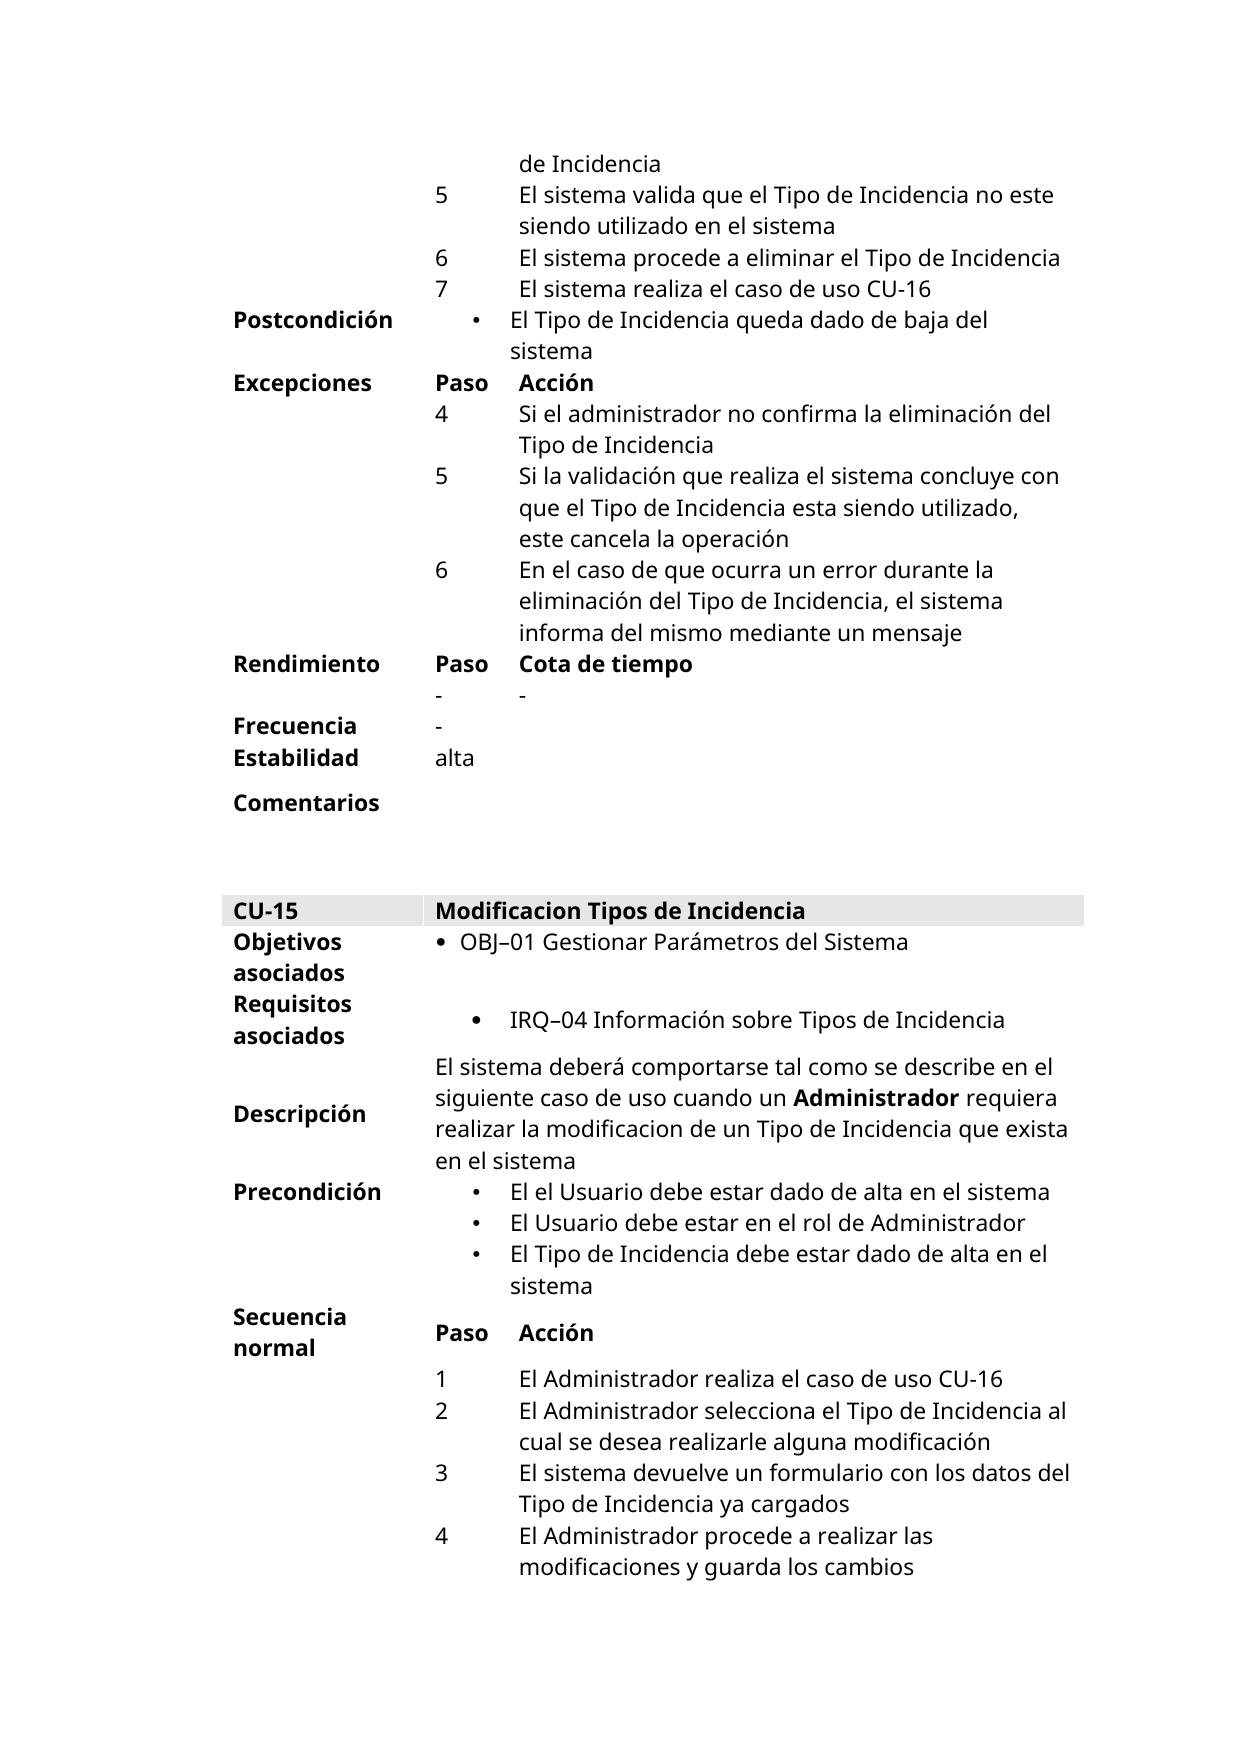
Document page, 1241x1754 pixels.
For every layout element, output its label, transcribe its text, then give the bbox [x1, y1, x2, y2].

table_cell Paso [424, 1301, 507, 1363]
table_cell Frecuencia [222, 710, 423, 741]
table_cell El Administrador realiza el caso de uso CU-16 [508, 1363, 1084, 1394]
table_cell de Incidencia [508, 148, 1081, 179]
table_cell Si el administrador no confirma la eliminación del Tipo de Incidencia [508, 398, 1081, 460]
table_cell [222, 460, 423, 648]
table_cell 4 [424, 398, 507, 460]
table_cell Objetivos asociados [222, 926, 423, 988]
table_cell alta [424, 741, 1081, 773]
table_cell - [424, 710, 1081, 741]
table_cell 3 [424, 1457, 507, 1519]
table_cell Acción [508, 1301, 1084, 1363]
table_cell Si la validación que realiza el sistema concluye con que el Tipo de Incidencia esta siendo utilizado, este cancela la operación [508, 460, 1081, 554]
table_cell El sistema procede a eliminar el Tipo de Incidencia [508, 241, 1081, 273]
table_cell [424, 148, 507, 179]
table_cell - [424, 679, 507, 710]
table_header CU-15 [222, 895, 423, 926]
table_cell Postcondición [222, 304, 423, 366]
table_cell Precondición [222, 1176, 423, 1301]
table_cell El sistema realiza el caso de uso CU-16 [508, 273, 1081, 304]
table_cell El sistema devuelve un formulario con los datos del Tipo de Incidencia ya cargados [508, 1457, 1084, 1519]
table_cell [222, 1363, 423, 1582]
table_cell Requisitos asociados [222, 988, 423, 1051]
table_cell El sistema valida que el Tipo de Incidencia no este siendo utilizado en el sistema [508, 179, 1081, 241]
table_cell Cota de tiempo [508, 648, 1081, 679]
table_cell 7 [424, 273, 507, 304]
table_cell 5 [424, 460, 507, 554]
table_cell 6 [424, 554, 507, 648]
table_cell 5 [424, 179, 507, 241]
table_cell 4 [424, 1520, 507, 1582]
table_cell Secuencia normal [222, 1301, 423, 1363]
table_cell El sistema deberá comportarse tal como se describe en el siguiente caso de uso cuando un Administrador requiera realizar la modificacion de un Tipo de Incidencia que exista en el sistema [424, 1051, 1084, 1176]
table_cell En el caso de que ocurra un error durante la eliminación del Tipo de Incidencia, el sistema informa del mismo mediante un mensaje [508, 554, 1081, 648]
table_cell OBJ–01 Gestionar Parámetros del Sistema [424, 926, 1084, 988]
table_cell Rendimiento [222, 648, 423, 679]
table_cell 2 [424, 1395, 507, 1457]
table_cell [222, 679, 423, 710]
table_header Modificacion Tipos de Incidencia [424, 895, 1084, 926]
table_cell Excepciones [222, 366, 423, 398]
table_cell Estabilidad [222, 741, 423, 773]
table_cell El Administrador procede a realizar las modificaciones y guarda los cambios [508, 1520, 1084, 1582]
table_cell - [508, 679, 1081, 710]
table_cell El el Usuario debe estar dado de alta en el sistema El Usuario debe estar en el rol de Administrador El Tipo de Incidencia debe estar dado de alta en el sistema [424, 1176, 1084, 1301]
table_cell Acción [508, 366, 1081, 398]
table_cell [424, 773, 1081, 832]
table_cell Comentarios [222, 773, 423, 832]
table_cell 6 [424, 241, 507, 273]
table_cell IRQ–04 Información sobre Tipos de Incidencia [424, 988, 1084, 1051]
table_cell Descripción [222, 1051, 423, 1176]
table_cell [222, 398, 423, 460]
table_cell 1 [424, 1363, 507, 1394]
table_cell Paso [424, 366, 507, 398]
table_cell El Tipo de Incidencia queda dado de baja del sistema [424, 304, 1081, 366]
table_cell El Administrador selecciona el Tipo de Incidencia al cual se desea realizarle alguna modificación [508, 1395, 1084, 1457]
table_cell Paso [424, 648, 507, 679]
table_cell [222, 148, 423, 304]
